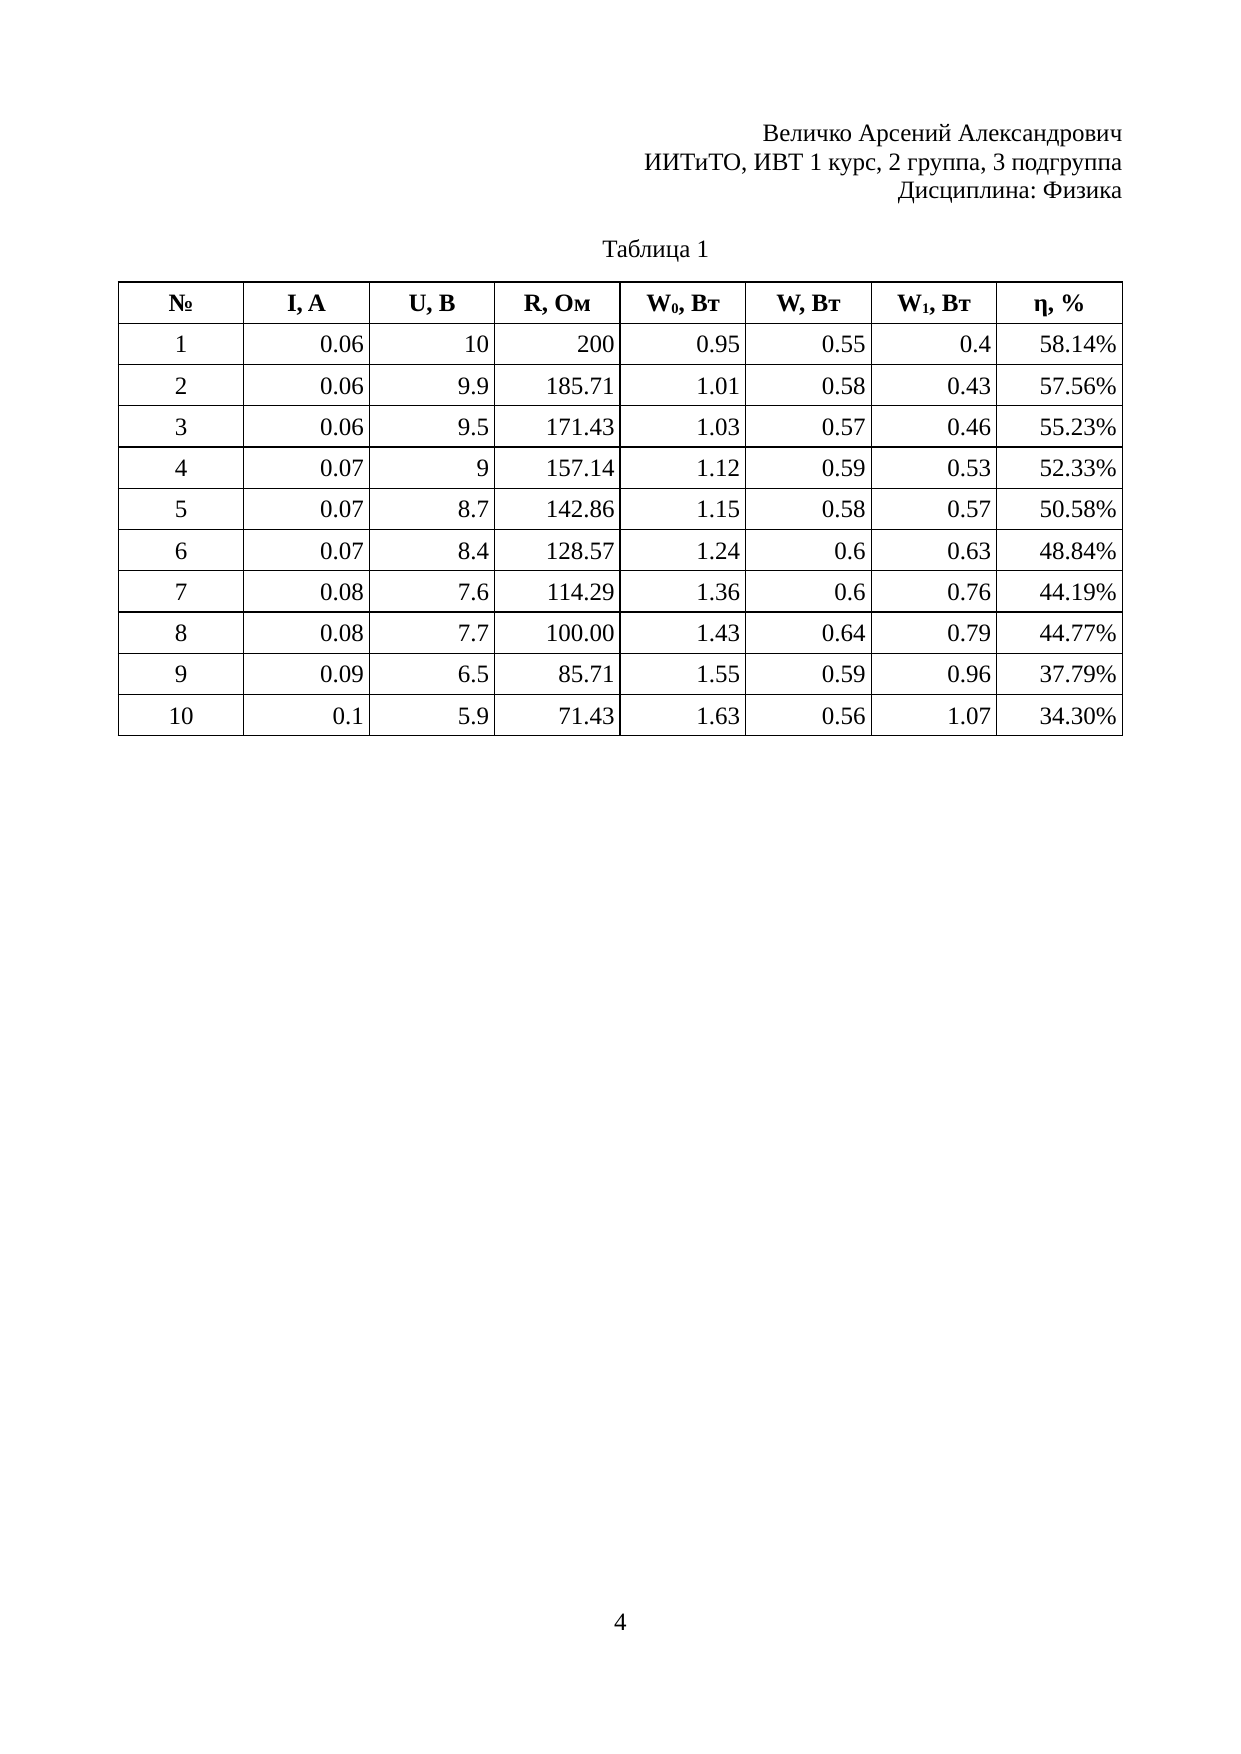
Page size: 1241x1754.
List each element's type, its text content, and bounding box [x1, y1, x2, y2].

table_cell 0,09 [244, 654, 369, 694]
table_cell 0,07 [244, 489, 369, 529]
table_cell 5,9 [370, 695, 494, 735]
table_cell 37,79% [997, 654, 1122, 694]
table_cell 0,07 [244, 530, 369, 570]
table_cell 71,43 [495, 695, 619, 735]
table_cell 0,6 [746, 571, 871, 611]
text Таблица 1 [118, 234, 1122, 263]
table_header W0, Вт [621, 283, 745, 323]
table_cell 0,57 [746, 406, 871, 446]
table_cell 0,46 [872, 406, 996, 446]
table_cell 0,64 [746, 613, 871, 653]
table_cell 0,06 [244, 365, 369, 405]
table_cell 0,06 [244, 406, 369, 446]
table_cell 4 [119, 448, 243, 488]
table_cell 44,19% [997, 571, 1122, 611]
table_cell 9,5 [370, 406, 494, 446]
table_header R, Ом [495, 283, 619, 323]
table_cell 1,43 [621, 613, 745, 653]
table_cell 10 [370, 324, 494, 364]
table_cell 0,55 [746, 324, 871, 364]
table_cell 0,1 [244, 695, 369, 735]
table_cell 9 [119, 654, 243, 694]
table_cell 8 [119, 613, 243, 653]
table_cell 50,58% [997, 489, 1122, 529]
table_cell 142,86 [495, 489, 619, 529]
table_cell 1 [119, 324, 243, 364]
table_cell 0,57 [872, 489, 996, 529]
table_cell 34,30% [997, 695, 1122, 735]
table_cell 1,24 [621, 530, 745, 570]
table_cell 0,6 [746, 530, 871, 570]
table_cell 0,58 [746, 489, 871, 529]
table_cell 0,53 [872, 448, 996, 488]
table_cell 185,71 [495, 365, 619, 405]
table_cell 0,43 [872, 365, 996, 405]
table_cell 7,6 [370, 571, 494, 611]
table_cell 0,58 [746, 365, 871, 405]
table_cell 1,07 [872, 695, 996, 735]
table_cell 8,7 [370, 489, 494, 529]
table_header η, % [997, 283, 1122, 323]
table_header W, Вт [746, 283, 871, 323]
table_cell 1,15 [621, 489, 745, 529]
table_cell 2 [119, 365, 243, 405]
table_cell 0,59 [746, 448, 871, 488]
table_cell 0,4 [872, 324, 996, 364]
table_cell 128,57 [495, 530, 619, 570]
table_cell 10 [119, 695, 243, 735]
table_cell 85,71 [495, 654, 619, 694]
table_cell 0,79 [872, 613, 996, 653]
table_cell 7,7 [370, 613, 494, 653]
table_cell 8,4 [370, 530, 494, 570]
table_cell 0,07 [244, 448, 369, 488]
table_cell 58,14% [997, 324, 1122, 364]
table_cell 0,63 [872, 530, 996, 570]
table_cell 5 [119, 489, 243, 529]
table_cell 114,29 [495, 571, 619, 611]
table_cell 157,14 [495, 448, 619, 488]
table_cell 57,56% [997, 365, 1122, 405]
table_header № [119, 283, 243, 323]
table_cell 100,00 [495, 613, 619, 653]
table_cell 6 [119, 530, 243, 570]
table_header W1, Вт [872, 283, 996, 323]
table_cell 0,56 [746, 695, 871, 735]
table_cell 0,76 [872, 571, 996, 611]
table_cell 55,23% [997, 406, 1122, 446]
table_cell 0,06 [244, 324, 369, 364]
table_cell 6,5 [370, 654, 494, 694]
table_cell 1,12 [621, 448, 745, 488]
table_cell 0,96 [872, 654, 996, 694]
table_header I, A [244, 283, 369, 323]
table_header U, В [370, 283, 494, 323]
table_cell 48,84% [997, 530, 1122, 570]
table_cell 1,36 [621, 571, 745, 611]
table_cell 0,59 [746, 654, 871, 694]
table_cell 200 [495, 324, 619, 364]
table_cell 171,43 [495, 406, 619, 446]
table_cell 7 [119, 571, 243, 611]
table_cell 0,08 [244, 571, 369, 611]
table_cell 1,63 [621, 695, 745, 735]
table_cell 9,9 [370, 365, 494, 405]
table_cell 52,33% [997, 448, 1122, 488]
table_cell 3 [119, 406, 243, 446]
table_cell 0,95 [621, 324, 745, 364]
table_cell 1,03 [621, 406, 745, 446]
table_cell 0,08 [244, 613, 369, 653]
table_cell 1,55 [621, 654, 745, 694]
table_cell 9 [370, 448, 494, 488]
table_cell 1,01 [621, 365, 745, 405]
table_cell 44,77% [997, 613, 1122, 653]
